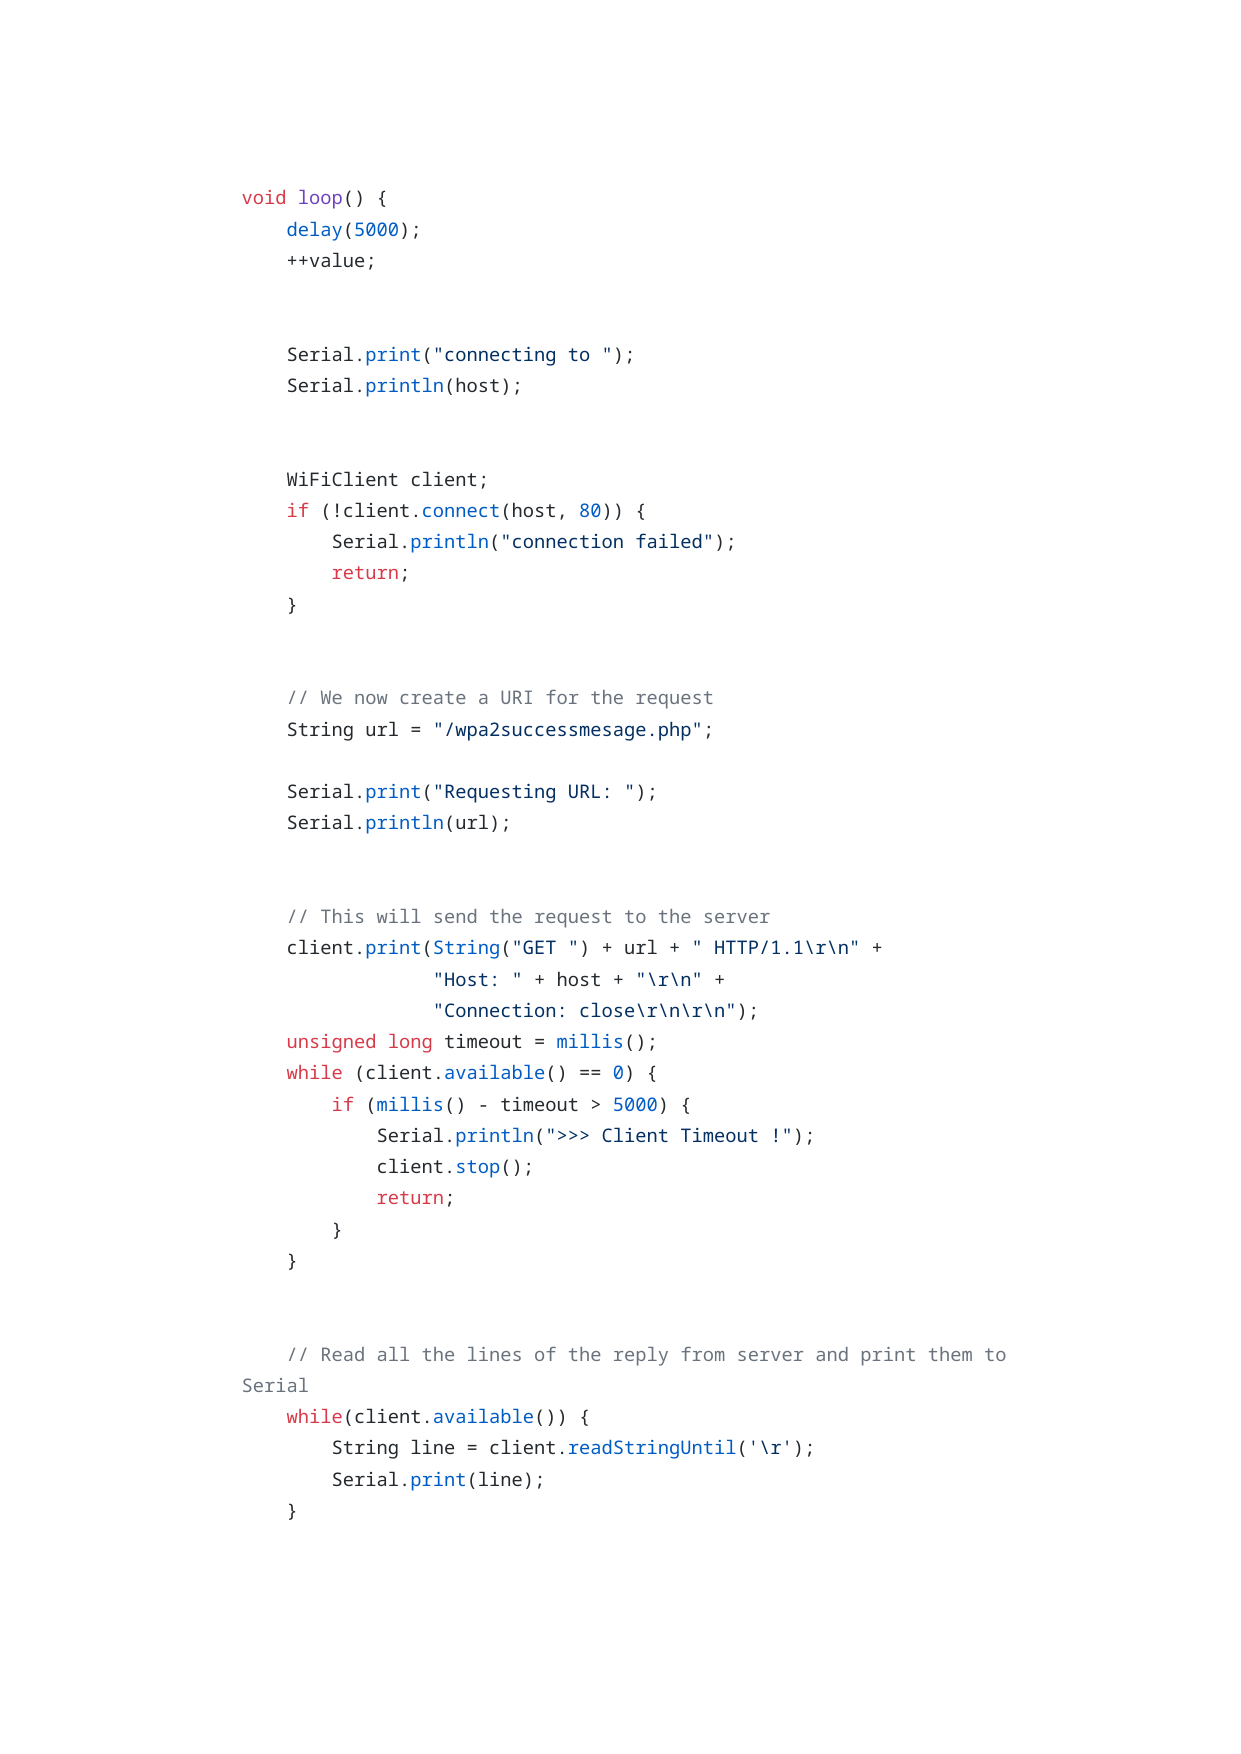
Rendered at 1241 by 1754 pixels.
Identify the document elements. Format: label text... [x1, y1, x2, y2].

table_cell [148, 1148, 226, 1179]
table_cell [148, 991, 226, 1023]
table_cell [226, 1273, 1093, 1335]
table_cell [148, 741, 226, 773]
table_cell [226, 835, 1093, 898]
table_cell [148, 804, 226, 835]
table_cell Serial.println(">>> Client Timeout !"); [226, 1116, 1093, 1148]
table_cell if (!client.connect(host, 80)) { [226, 491, 1093, 523]
table_cell // Read all the lines of the reply from server and print them to Serial [226, 1335, 1093, 1398]
table_cell [148, 1023, 226, 1054]
table_cell [148, 460, 226, 491]
table_cell Serial.println(url); [226, 804, 1093, 835]
table_cell [148, 241, 226, 273]
table_cell [148, 1491, 226, 1523]
table_cell [148, 366, 226, 398]
table_cell [148, 210, 226, 241]
table_cell WiFiClient client; [226, 460, 1093, 491]
table_cell String line = client.readStringUntil('\r'); [226, 1429, 1093, 1460]
table_cell [148, 335, 226, 366]
table_cell } [226, 1241, 1093, 1273]
table_cell [148, 1116, 226, 1148]
table_cell Serial.println(host); [226, 366, 1093, 398]
table_cell [148, 1054, 226, 1085]
table_cell } [226, 585, 1093, 616]
table_cell Serial.print("connecting to "); [226, 335, 1093, 366]
table_cell Serial.println("connection failed"); [226, 523, 1093, 554]
table_cell [148, 616, 226, 679]
table_cell [226, 616, 1093, 679]
table_cell "Host: " + host + "\r\n" + [226, 960, 1093, 991]
table_cell [148, 1179, 226, 1210]
table_cell [148, 1335, 226, 1398]
table_cell [148, 1273, 226, 1335]
table_cell [148, 1085, 226, 1116]
table_cell client.print(String("GET ") + url + " HTTP/1.1\r\n" + [226, 929, 1093, 960]
table_cell [226, 741, 1093, 773]
table_cell while(client.available()) { [226, 1398, 1093, 1429]
table_cell [148, 398, 226, 460]
table_cell } [226, 1210, 1093, 1241]
table_cell [148, 585, 226, 616]
table_cell [148, 960, 226, 991]
table_cell [226, 273, 1093, 335]
table_cell [148, 773, 226, 804]
table_cell Serial.print("Requesting URL: "); [226, 773, 1093, 804]
table_cell "Connection: close\r\n\r\n"); [226, 991, 1093, 1023]
table_cell [148, 1241, 226, 1273]
table_cell if (millis() - timeout > 5000) { [226, 1085, 1093, 1116]
table_cell client.stop(); [226, 1148, 1093, 1179]
table_cell [148, 554, 226, 585]
table_cell [148, 679, 226, 710]
table_cell [148, 179, 226, 210]
table_cell [148, 491, 226, 523]
table_cell [226, 148, 1093, 179]
table_cell [148, 1460, 226, 1491]
table_cell // This will send the request to the server [226, 898, 1093, 929]
table_cell [148, 523, 226, 554]
table_cell [148, 1210, 226, 1241]
table_cell [148, 1523, 226, 1585]
table_cell [226, 1523, 1093, 1585]
table_cell // We now create a URI for the request [226, 679, 1093, 710]
table_cell void loop() { [226, 179, 1093, 210]
table_cell } [226, 1491, 1093, 1523]
table_cell delay(5000); [226, 210, 1093, 241]
table_cell [148, 929, 226, 960]
table_cell [148, 148, 226, 179]
table_cell [148, 1429, 226, 1460]
table_cell String url = "/wpa2successmesage.php"; [226, 710, 1093, 741]
table_cell Serial.print(line); [226, 1460, 1093, 1491]
table_cell ++value; [226, 241, 1093, 273]
table_cell unsigned long timeout = millis(); [226, 1023, 1093, 1054]
table_cell while (client.available() == 0) { [226, 1054, 1093, 1085]
table_cell [148, 710, 226, 741]
table_cell return; [226, 1179, 1093, 1210]
table_cell [148, 835, 226, 898]
table_cell [148, 1398, 226, 1429]
table_cell [148, 898, 226, 929]
table_cell [226, 398, 1093, 460]
table_cell [148, 273, 226, 335]
table_cell return; [226, 554, 1093, 585]
